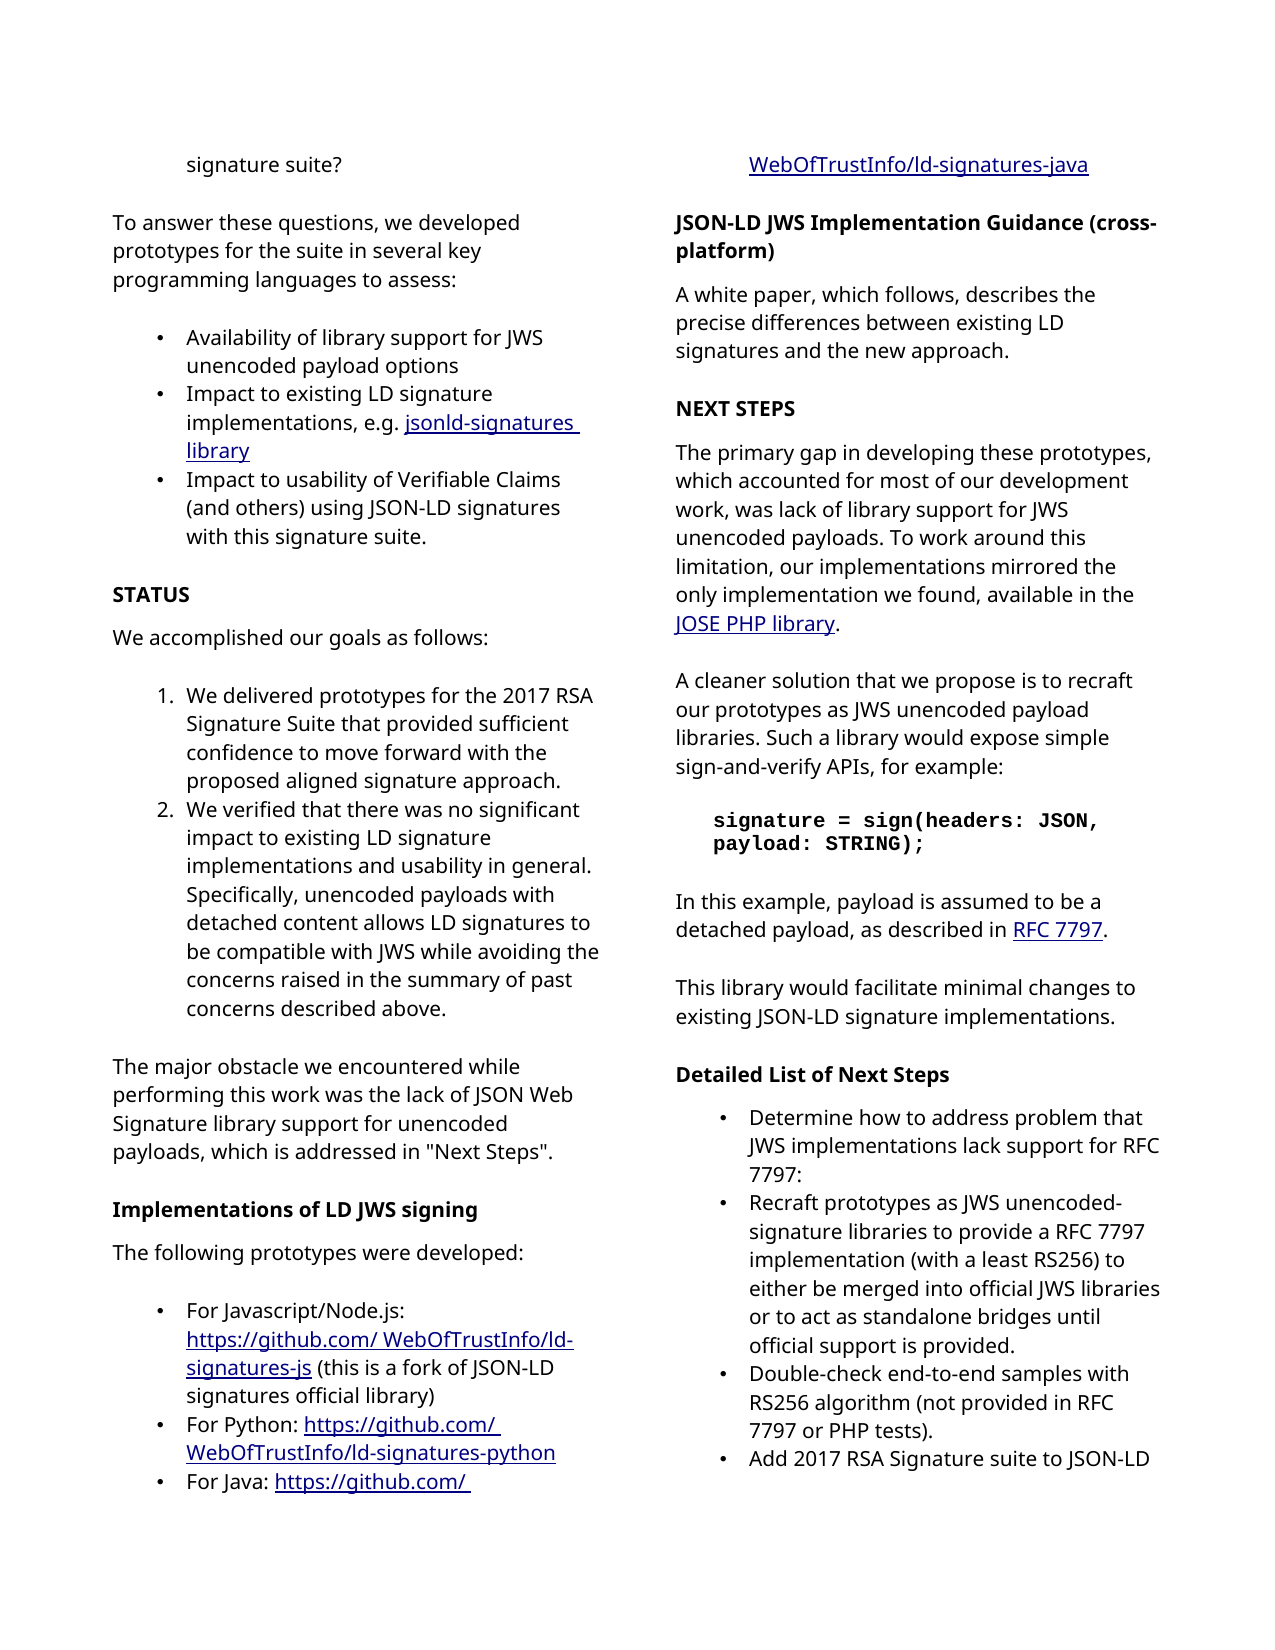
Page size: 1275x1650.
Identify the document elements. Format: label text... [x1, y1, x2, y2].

text The primary gap in developing these prototypes, which accounted for most of our development work, was lack of library support for JWS unencoded payloads. To work around this limitation, our implementations mirrored the only implementation we found, available in the JOSE PHP library. [675, 438, 1162, 637]
text In this example, payload is assumed to be a detached payload, as described in RFC 7797. [675, 887, 1162, 944]
subtitle Next Steps [675, 394, 1162, 423]
text A white paper, which follows, describes the precise differences between existing LD signatures and the new approach. [675, 280, 1162, 365]
subtitle Status [112, 580, 600, 608]
text signature = sign(headers: JSON, payload: STRING); [713, 810, 1162, 857]
list signature suite? [157, 150, 600, 178]
subtitle Detailed List of Next Steps [675, 1060, 1162, 1088]
list Impact to usability of Verifiable Claims (and others) using JSON-LD signatures with this signature suite. [157, 465, 600, 550]
list Recraft prototypes as JWS unencoded-signature libraries to provide a RFC 7797 implementation (with a least RS256) to either be merged into official JWS libraries or to act as standalone bridges until official support is provided. [719, 1188, 1162, 1359]
list Availability of library support for JWS unencoded payload options [157, 323, 600, 379]
list Determine how to address problem that JWS implementations lack support for RFC 7797: [719, 1103, 1162, 1188]
subtitle Implementations of LD JWS signing [112, 1195, 600, 1223]
text This library would facilitate minimal changes to existing JSON-LD signature implementations. [675, 973, 1162, 1030]
text A cleaner solution that we propose is to recraft our prototypes as JWS unencoded payload libraries. Such a library would expose simple sign-and-verify APIs, for example: [675, 667, 1162, 780]
list Double-check end-to-end samples with RS256 algorithm (not provided in RFC 7797 or PHP tests). [719, 1359, 1162, 1444]
list Impact to existing LD signature implementations, e.g. jsonld-signatures library [157, 379, 600, 465]
text To answer these questions, we developed prototypes for the suite in several key programming languages to assess: [112, 208, 600, 293]
list For Python: https://github.com/ WebOfTrustInfo/ld-signatures-python [157, 1410, 600, 1467]
list WebOfTrustInfo/ld-signatures-java [719, 150, 1162, 178]
subtitle JSON-LD JWS Implementation Guidance (cross-platform) [675, 208, 1162, 265]
list For Javascript/Node.js: https://github.com/ WebOfTrustInfo/ld-signatures-js (this is a fork of JSON-LD signatures official library) [157, 1296, 600, 1410]
list We verified that there was no significant impact to existing LD signature implementations and usability in general. Specifically, unencoded payloads with detached content allows LD signatures to be compatible with JWS while avoiding the concerns raised in the summary of past concerns described above. [157, 795, 600, 1022]
list For Java: https://github.com/ [157, 1467, 600, 1495]
text The major obstacle we encountered while performing this work was the lack of JSON Web Signature library support for unencoded payloads, which is addressed in "Next Steps". [112, 1052, 600, 1166]
text We accomplished our goals as follows: [112, 623, 600, 652]
list We delivered prototypes for the 2017 RSA Signature Suite that provided sufficient confidence to move forward with the proposed aligned signature approach. [157, 681, 600, 795]
list Add 2017 RSA Signature suite to JSON-LD [719, 1444, 1162, 1473]
text The following prototypes were developed: [112, 1238, 600, 1267]
